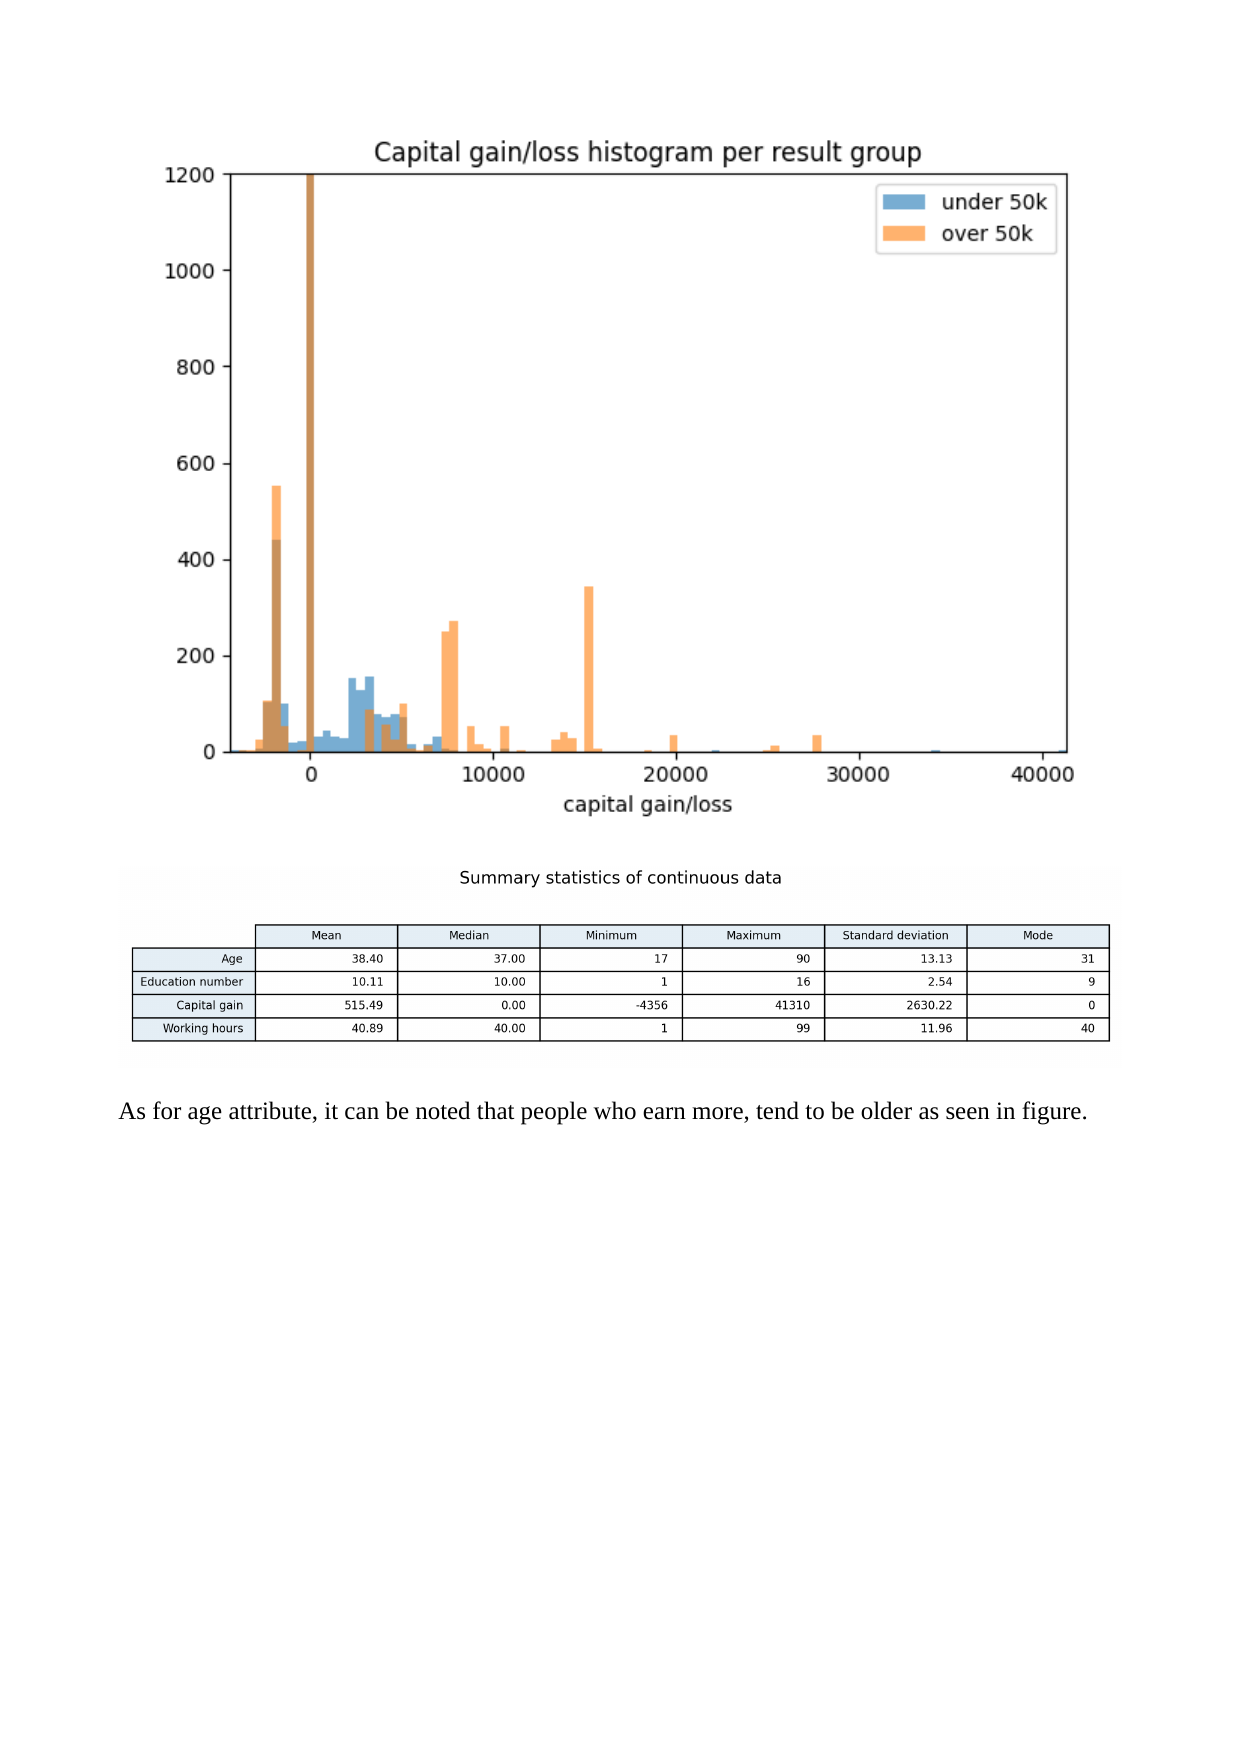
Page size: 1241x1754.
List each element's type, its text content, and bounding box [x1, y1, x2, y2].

picture [118, 866, 1123, 1068]
text As for age attribute, it can be noted that people who earn more, tend to be older as seen in figure. [118, 1096, 1122, 1125]
picture [140, 118, 1100, 839]
